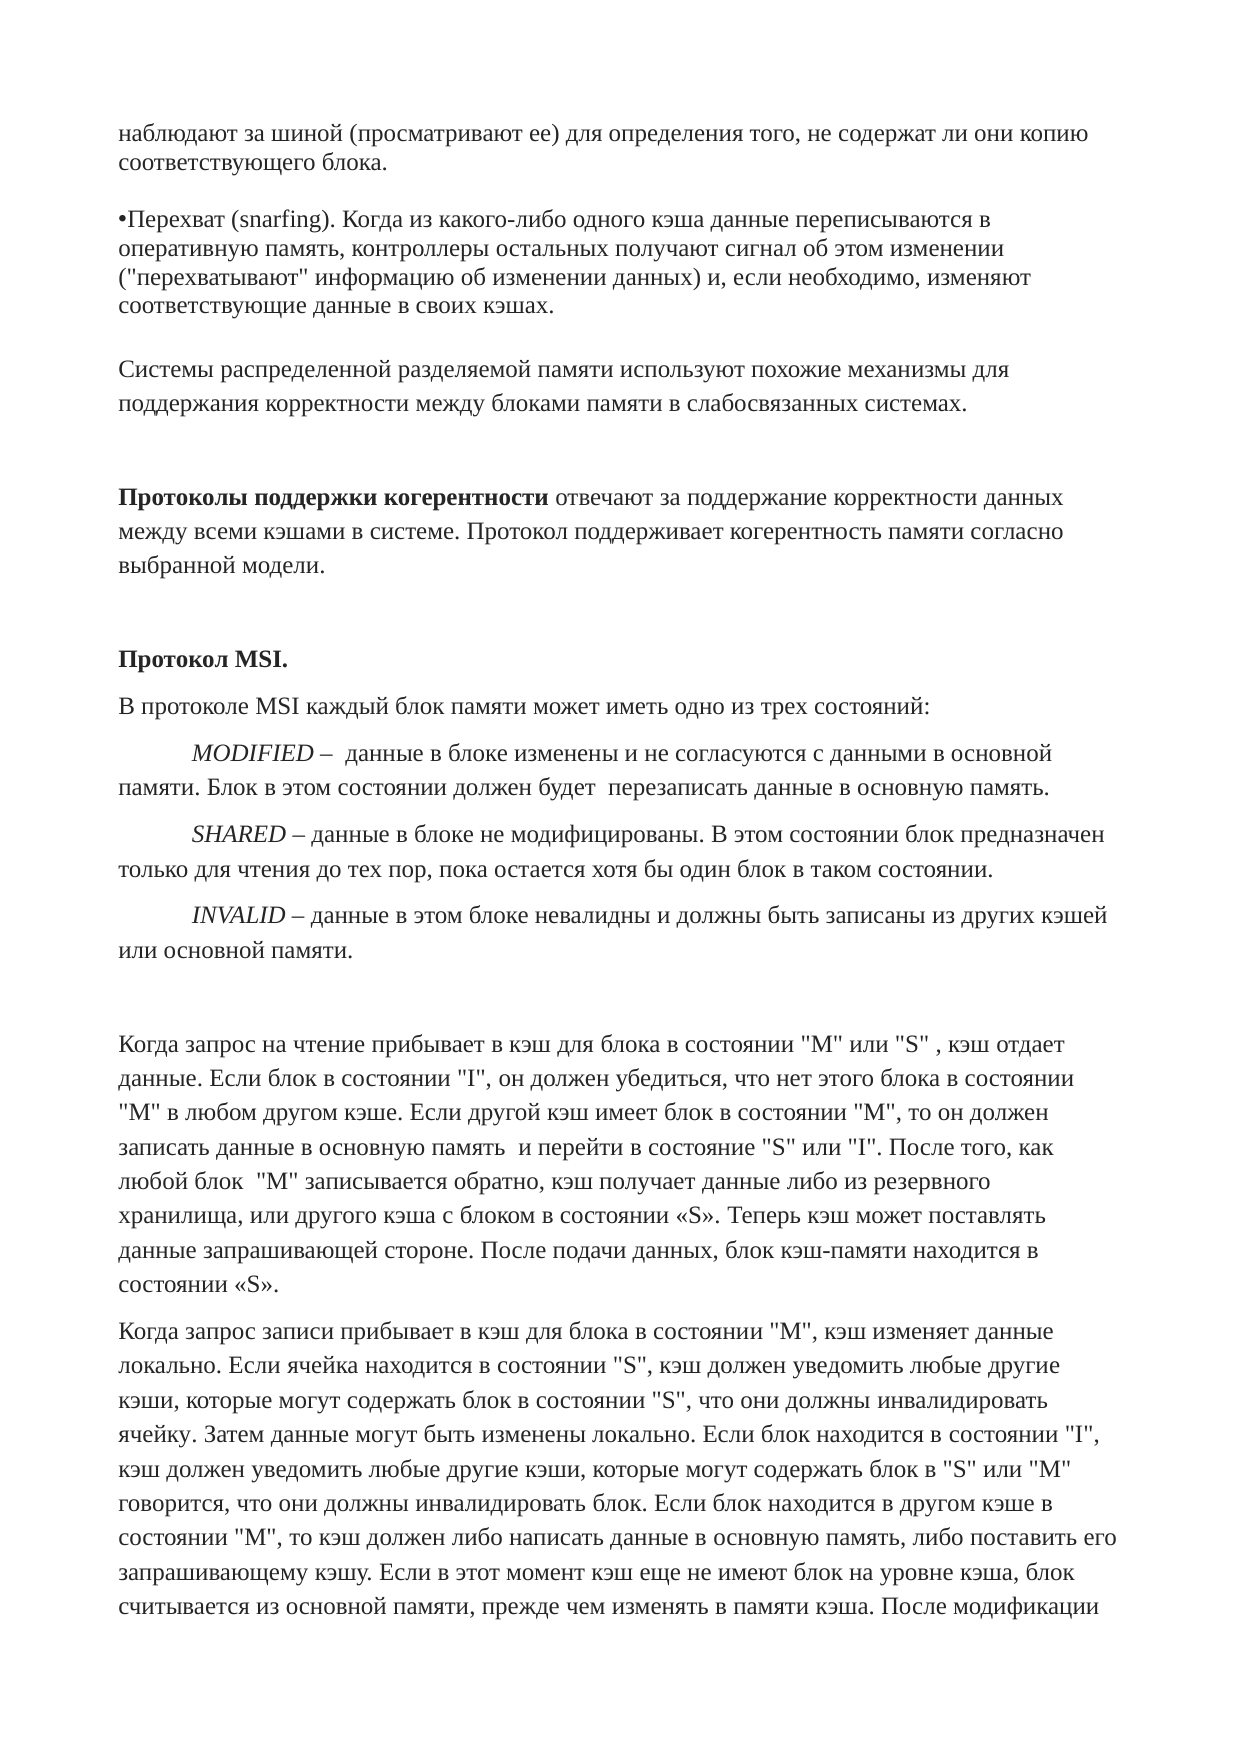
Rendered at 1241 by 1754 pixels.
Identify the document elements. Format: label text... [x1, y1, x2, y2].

text INVALID – данные в этом блоке невалидны и должны быть записаны из других кэшей или основной памяти. [118, 895, 1122, 964]
list Перехват (snarfing). Когда из какого-либо одного кэша данные переписываются в оперативную память, контроллеры остальных получают сигнал об этом изменении ("перехватывают" информацию об изменении данных) и, если необходимо, изменяют соответствующие данные в своих кэшах. [118, 204, 1122, 319]
text Когда запрос на чтение прибывает в кэш для блока в состоянии "М" или "S" , кэш отдает данные. Если блок в состоянии "I", он должен убедиться, что нет этого блока в состоянии "М" в любом другом кэше. Если другой кэш имеет блок в состоянии "М", то он должен записать данные в основную память и перейти в состояние "S" или "I". После того, как любой блок "М" записывается обратно, кэш получает данные либо из резервного хранилища, или другого кэша с блоком в состоянии «S». Теперь кэш может поставлять данные запрашивающей стороне. После подачи данных, блок кэш-памяти находится в состоянии «S». [118, 1023, 1122, 1298]
text SHARED – данные в блоке не модифицированы. В этом состоянии блок предназначен только для чтения до тех пор, пока остается хотя бы один блок в таком состоянии. [118, 814, 1122, 882]
text MODIFIED – данные в блоке изменены и не согласуются с данными в основной памяти. Блок в этом состоянии должен будет перезаписать данные в основную память. [118, 732, 1122, 801]
text В протоколе MSI каждый блок памяти может иметь одно из трех состояний: [118, 686, 1122, 720]
text Когда запрос записи прибывает в кэш для блока в состоянии "M", кэш изменяет данные локально. Если ячейка находится в состоянии "S", кэш должен уведомить любые другие кэши, которые могут содержать блок в состоянии "S", что они должны инвалидировать ячейку. Затем данные могут быть изменены локально. Если блок находится в состоянии "I", кэш должен уведомить любые другие кэши, которые могут содержать блок в "S" или "M" говорится, что они должны инвалидировать блок. Если блок находится в другом кэше в состоянии "М", то кэш должен либо написать данные в основную память, либо поставить его запрашивающему кэшу. Если в этот момент кэш еще не имеют блок на уровне кэша, блок считывается из основной памяти, прежде чем изменять в памяти кэша. После модификации [118, 1311, 1122, 1620]
list наблюдают за шиной (просматривают ее) для определения того, не содержат ли они копию соответствующего блока. [118, 118, 1122, 176]
text Протоколы поддержки когерентности отвечают за поддержание корректности данных между всеми кэшами в системе. Протокол поддерживает когерентность памяти согласно выбранной модели. [118, 476, 1122, 579]
text Системы распределенной разделяемой памяти используют похожие механизмы для поддержания корректности между блоками памяти в слабосвязанных системах. [118, 348, 1122, 417]
text Протокол MSI. [118, 639, 1122, 673]
